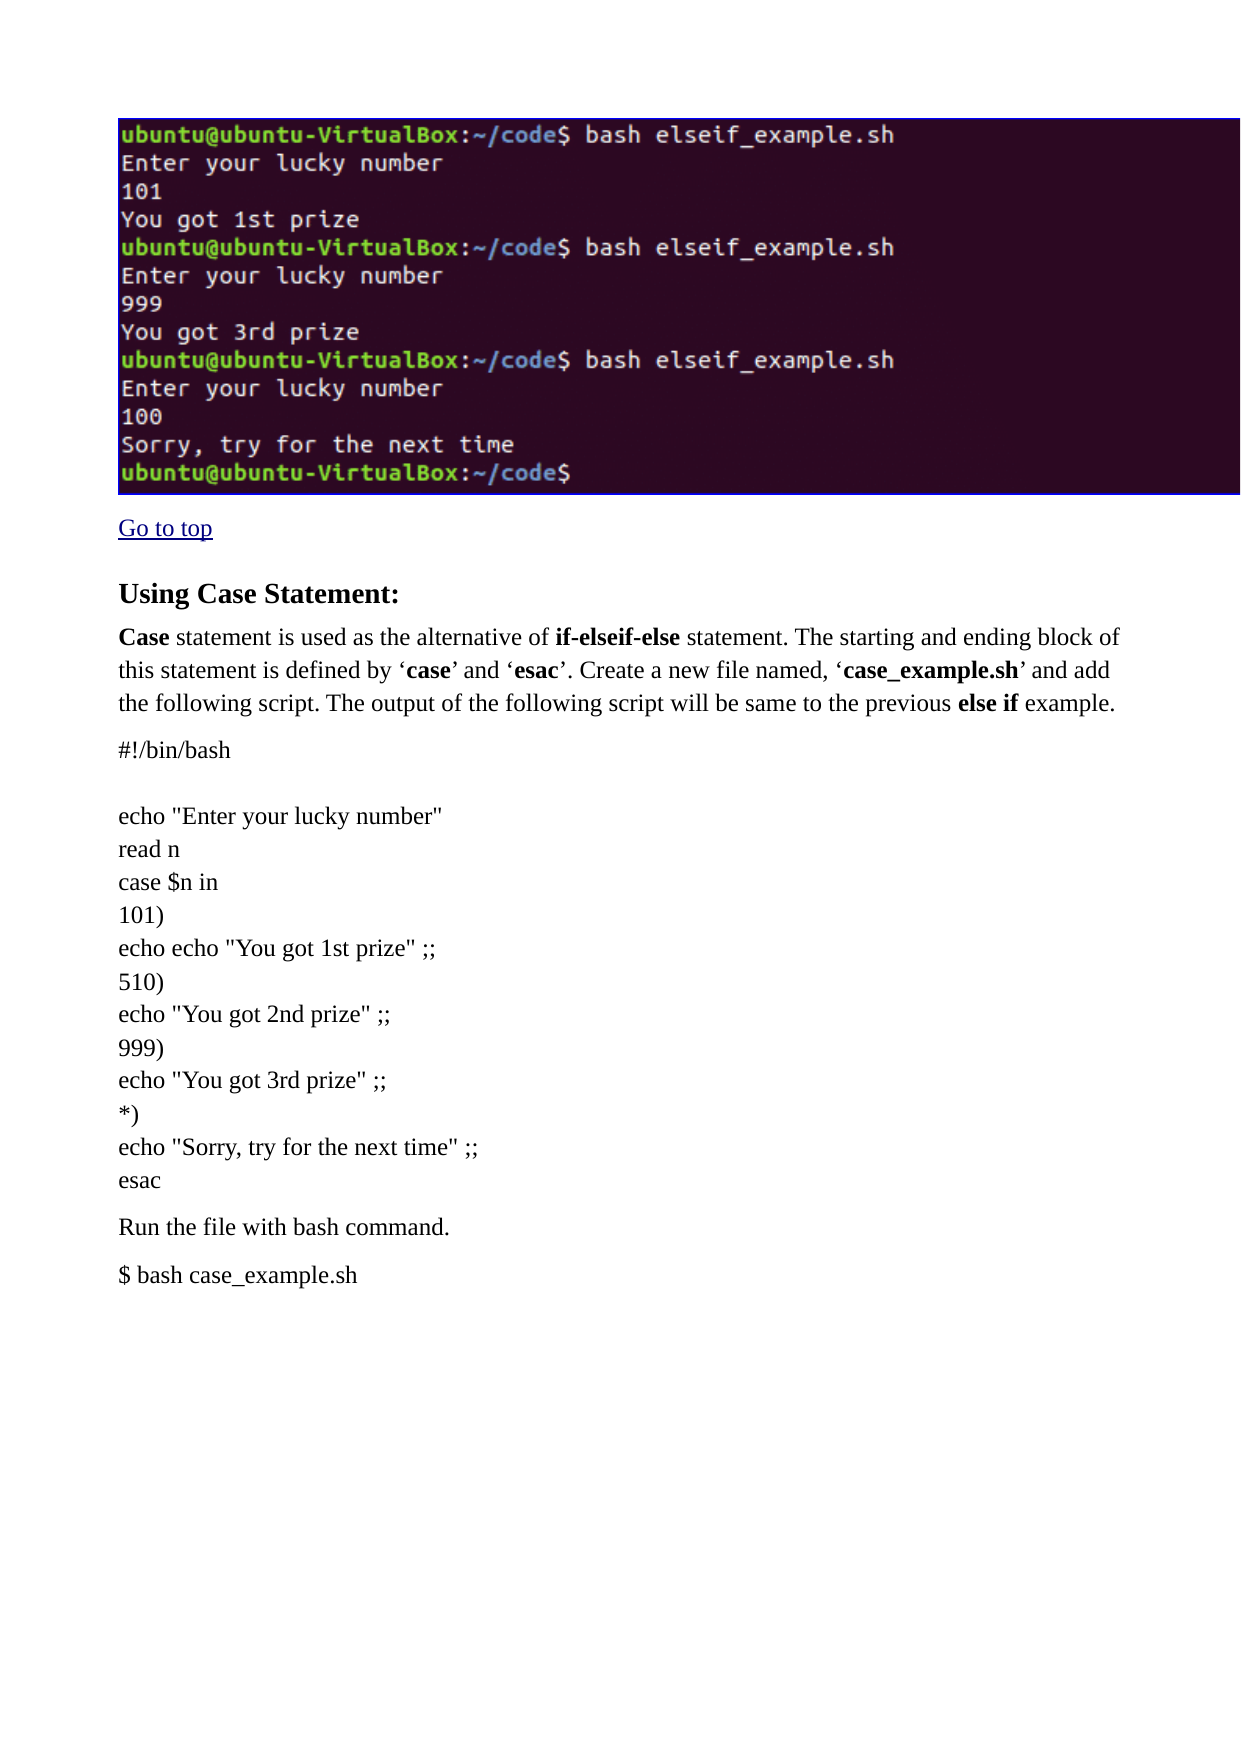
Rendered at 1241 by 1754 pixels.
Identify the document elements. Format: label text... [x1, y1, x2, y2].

text #!/bin/bash echo "Enter your lucky number" read n case $n in 101) echo echo "You got 1st prize" ;; 510) echo "You got 2nd prize" ;; 999) echo "You got 3rd prize" ;; *) echo "Sorry, try for the next time" ;; esac [118, 735, 1122, 1193]
subtitle Using Case Statement: [118, 576, 1122, 609]
picture [118, 118, 1241, 495]
text Run the file with bash command. [118, 1212, 1122, 1241]
text Go to top [118, 513, 1122, 542]
text $ bash case_example.sh [118, 1260, 1122, 1289]
text Case statement is used as the alternative of if-elseif-else statement. The starting and ending block of this statement is defined by ‘case’ and ‘esac’. Create a new file named, ‘case_example.sh’ and add the following script. The output of the following script will be same to the previous else if example. [118, 622, 1122, 717]
